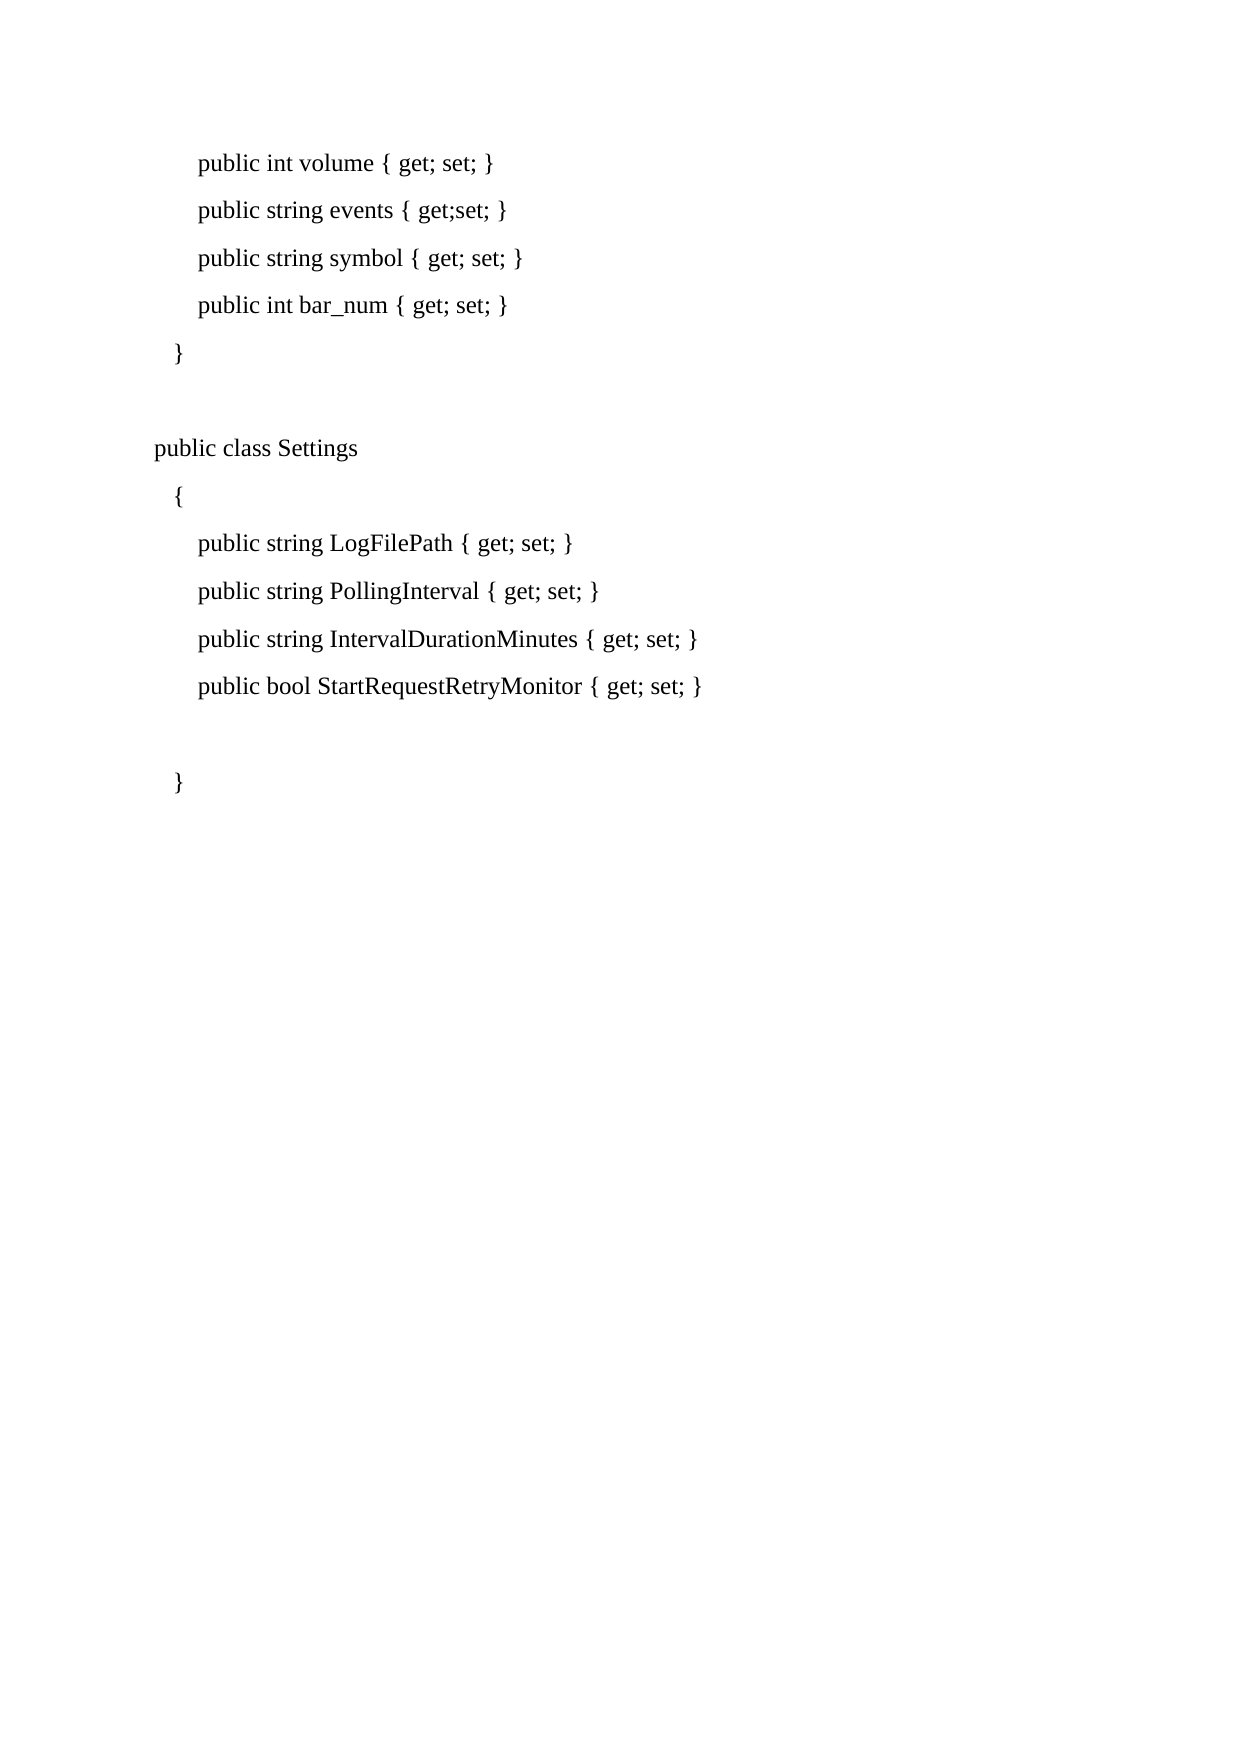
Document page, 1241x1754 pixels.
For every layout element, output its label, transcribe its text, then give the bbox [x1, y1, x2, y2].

text } [148, 338, 1092, 367]
text { [148, 481, 1092, 510]
text public bool StartRequestRetryMonitor { get; set; } [148, 671, 1092, 700]
text } [148, 767, 1092, 795]
text public int bar_num { get; set; } [148, 291, 1092, 319]
text public string PollingInterval { get; set; } [148, 576, 1092, 605]
text public int volume { get; set; } [148, 148, 1092, 176]
text public string symbol { get; set; } [148, 243, 1092, 272]
text public string events { get;set; } [148, 195, 1092, 224]
text public string LogFilePath { get; set; } [148, 528, 1092, 557]
text public string IntervalDurationMinutes { get; set; } [148, 624, 1092, 652]
text public class Settings [148, 433, 1092, 462]
